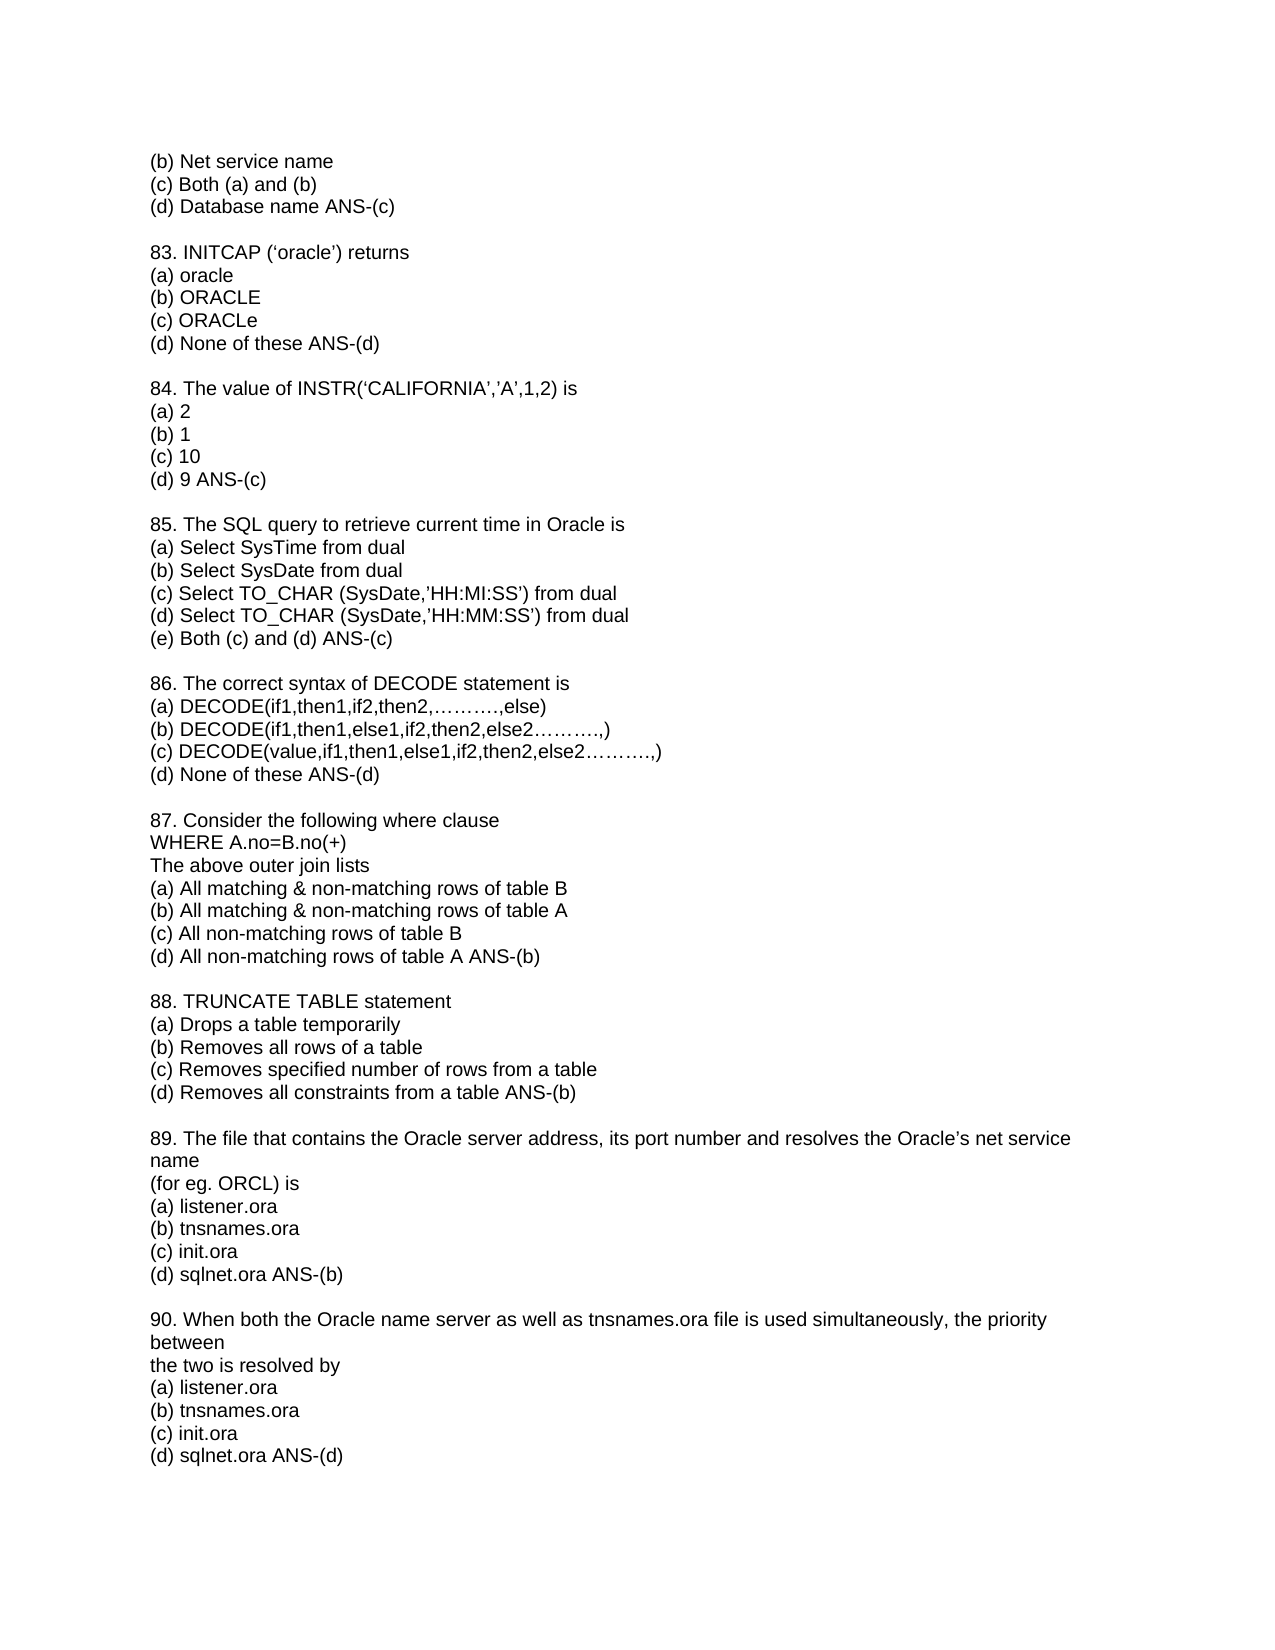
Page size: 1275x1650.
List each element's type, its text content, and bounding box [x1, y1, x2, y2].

text (c) init.ora [150, 1422, 1125, 1444]
text 83. INITCAP (‘oracle’) returns [150, 241, 1125, 263]
text (c) init.ora [150, 1240, 1125, 1263]
text (b) Removes all rows of a table [150, 1036, 1125, 1058]
text The above outer join lists [150, 854, 1125, 877]
text 84. The value of INSTR(‘CALIFORNIA’,’A’,1,2) is [150, 377, 1125, 400]
text (d) 9 ANS-(c) [150, 468, 1125, 491]
text (a) DECODE(if1,then1,if2,then2,……….,else) [150, 695, 1125, 718]
text (b) DECODE(if1,then1,else1,if2,then2,else2……….,) [150, 718, 1125, 740]
text (a) oracle [150, 263, 1125, 286]
text (b) tnsnames.ora [150, 1399, 1125, 1422]
text (d) Removes all constraints from a table ANS-(b) [150, 1081, 1125, 1104]
text (d) All non-matching rows of table A ANS-(b) [150, 945, 1125, 967]
text (b) Net service name [150, 150, 1125, 173]
text (b) Select SysDate from dual [150, 559, 1125, 581]
text (c) Removes specified number of rows from a table [150, 1058, 1125, 1081]
text WHERE A.no=B.no(+) [150, 831, 1125, 854]
text (b) All matching & non-matching rows of table A [150, 899, 1125, 922]
text (a) listener.ora [150, 1194, 1125, 1217]
text (d) sqlnet.ora ANS-(d) [150, 1444, 1125, 1467]
text 86. The correct syntax of DECODE statement is [150, 672, 1125, 695]
text 90. When both the Oracle name server as well as tnsnames.ora file is used simultaneously, the priority between [150, 1308, 1125, 1353]
text (c) Both (a) and (b) [150, 173, 1125, 195]
text (a) Drops a table temporarily [150, 1013, 1125, 1036]
text (c) Select TO_CHAR (SysDate,’HH:MI:SS’) from dual [150, 581, 1125, 604]
text (d) sqlnet.ora ANS-(b) [150, 1263, 1125, 1285]
text (a) All matching & non-matching rows of table B [150, 877, 1125, 899]
text (a) Select SysTime from dual [150, 536, 1125, 559]
text 87. Consider the following where clause [150, 808, 1125, 831]
text (e) Both (c) and (d) ANS-(c) [150, 627, 1125, 649]
text (b) 1 [150, 422, 1125, 445]
text (c) DECODE(value,if1,then1,else1,if2,then2,else2……….,) [150, 740, 1125, 763]
text (c) ORACLe [150, 309, 1125, 332]
text (d) None of these ANS-(d) [150, 332, 1125, 354]
text 88. TRUNCATE TABLE statement [150, 990, 1125, 1013]
text (for eg. ORCL) is [150, 1172, 1125, 1194]
text 89. The file that contains the Oracle server address, its port number and resolves the Oracle’s net service name [150, 1126, 1125, 1172]
text the two is resolved by [150, 1353, 1125, 1376]
text (d) None of these ANS-(d) [150, 763, 1125, 786]
text (d) Database name ANS-(c) [150, 195, 1125, 218]
text (d) Select TO_CHAR (SysDate,’HH:MM:SS’) from dual [150, 604, 1125, 627]
text (c) All non-matching rows of table B [150, 922, 1125, 945]
text (c) 10 [150, 445, 1125, 468]
text (a) listener.ora [150, 1376, 1125, 1399]
text 85. The SQL query to retrieve current time in Oracle is [150, 513, 1125, 536]
text (b) tnsnames.ora [150, 1217, 1125, 1240]
text (a) 2 [150, 400, 1125, 422]
text (b) ORACLE [150, 286, 1125, 309]
